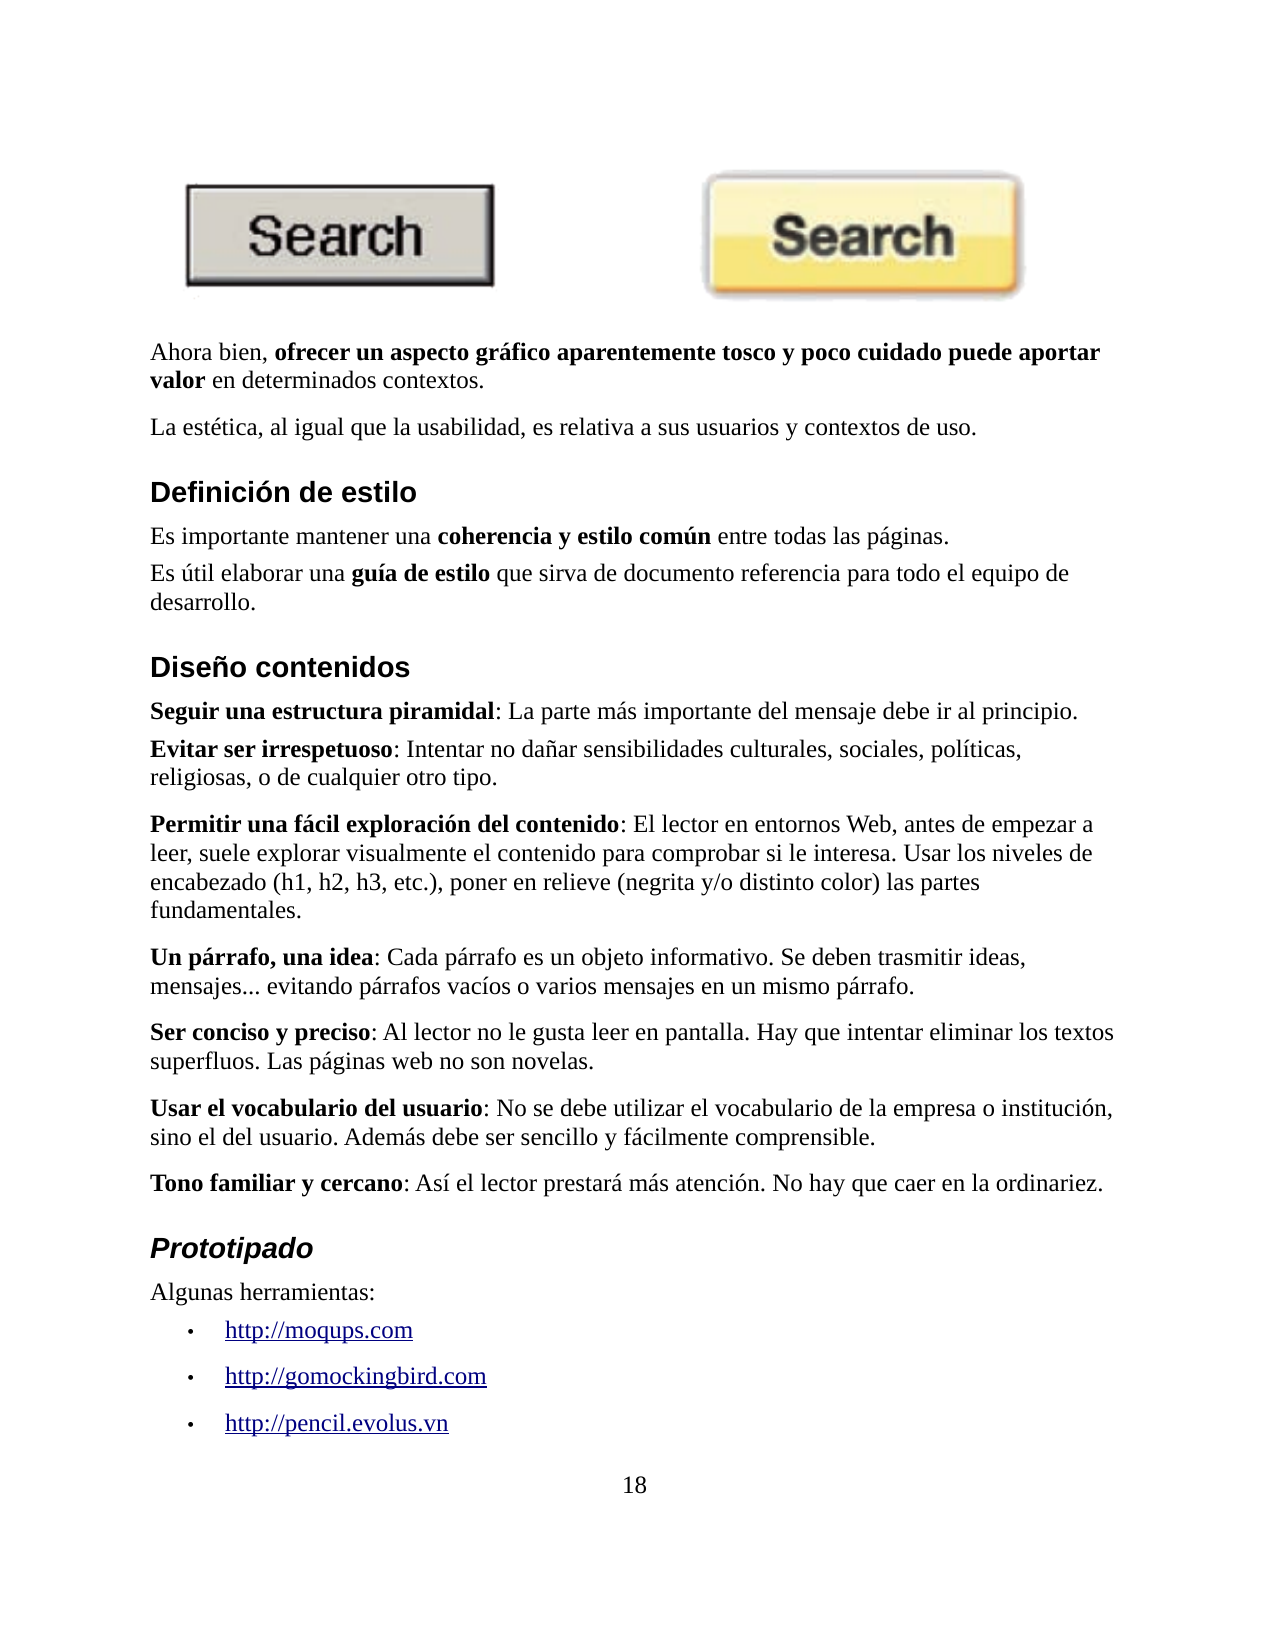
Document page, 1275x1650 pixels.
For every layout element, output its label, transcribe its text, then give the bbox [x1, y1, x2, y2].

subtitle Diseño contenidos [150, 650, 1125, 683]
list http://pencil.evolus.vn [187, 1408, 1125, 1437]
list http://gomockingbird.com [187, 1361, 1125, 1390]
text Permitir una fácil exploración del contenido: El lector en entornos Web, antes de empezar a leer, suele explorar visualmente el contenido para comprobar si le interesa. Usar los niveles de encabezado (h1, h2, h3, etc.), poner en relieve (negrita y/o distinto color) las partes fundamentales. [150, 809, 1125, 924]
text Ahora bien, ofrecer un aspecto gráfico aparentemente tosco y poco cuidado puede aportar valor en determinados contextos. [150, 337, 1125, 394]
text Es importante mantener una coherencia y estilo común entre todas las páginas. [150, 521, 1125, 549]
text Algunas herramientas: [150, 1277, 1125, 1306]
text Usar el vocabulario del usuario: No se debe utilizar el vocabulario de la empresa o institución, sino el del usuario. Además debe ser sencillo y fácilmente comprensible. [150, 1093, 1125, 1150]
subtitle Prototipado [150, 1231, 1125, 1264]
picture [150, 150, 1048, 319]
text Un párrafo, una idea: Cada párrafo es un objeto informativo. Se deben trasmitir ideas, mensajes... evitando párrafos vacíos o varios mensajes en un mismo párrafo. [150, 942, 1125, 999]
text Seguir una estructura piramidal: La parte más importante del mensaje debe ir al principio. [150, 696, 1125, 725]
text La estética, al igual que la usabilidad, es relativa a sus usuarios y contextos de uso. [150, 412, 1125, 441]
text Es útil elaborar una guía de estilo que sirva de documento referencia para todo el equipo de desarrollo. [150, 558, 1125, 616]
list http://moqups.com [187, 1315, 1125, 1343]
text Tono familiar y cercano: Así el lector prestará más atención. No hay que caer en la ordinariez. [150, 1168, 1125, 1197]
text Ser conciso y preciso: Al lector no le gusta leer en pantalla. Hay que intentar eliminar los textos superfluos. Las páginas web no son novelas. [150, 1017, 1125, 1075]
text Evitar ser irrespetuoso: Intentar no dañar sensibilidades culturales, sociales, políticas, religiosas, o de cualquier otro tipo. [150, 734, 1125, 791]
subtitle Definición de estilo [150, 475, 1125, 508]
